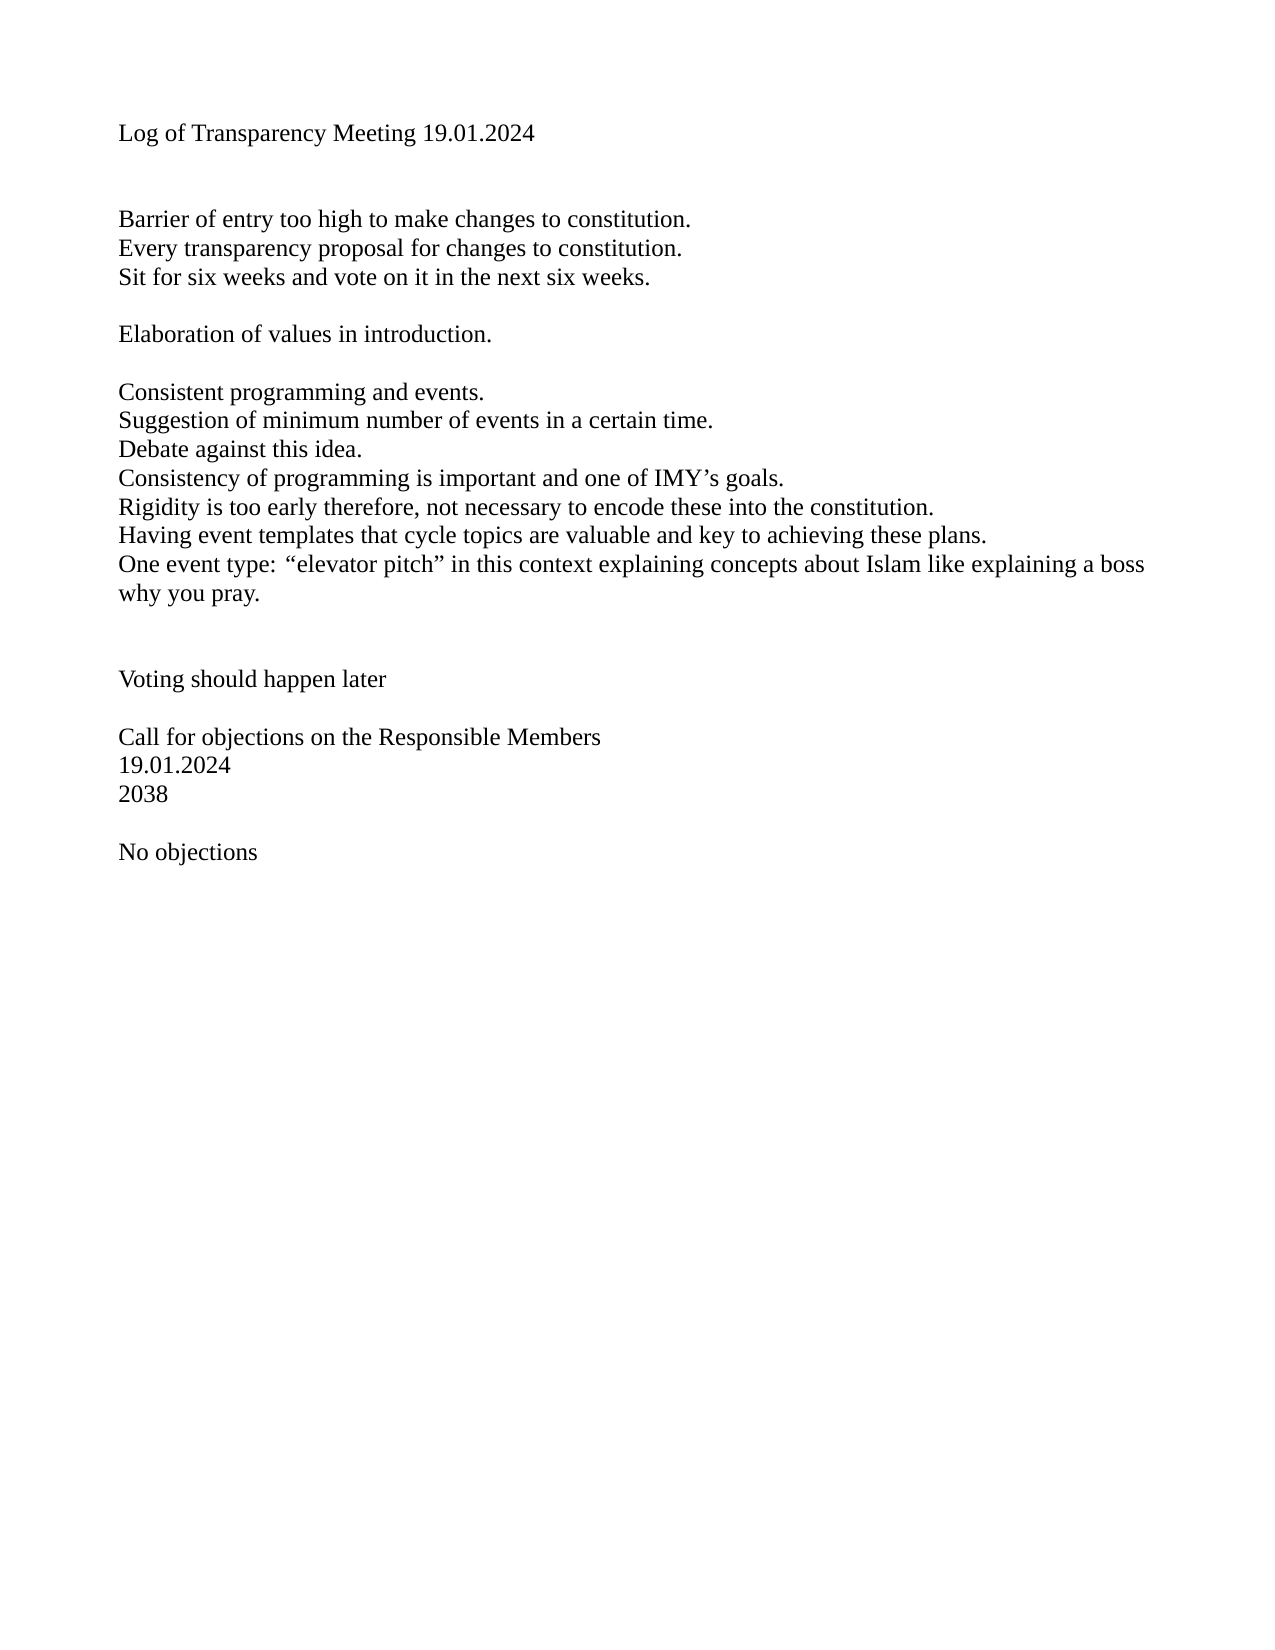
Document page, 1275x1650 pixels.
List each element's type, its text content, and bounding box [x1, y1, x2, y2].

text One event type: “elevator pitch” in this context explaining concepts about Islam like explaining a boss why you pray. [118, 549, 1157, 607]
text Log of Transparency Meeting 19.01.2024 [118, 118, 1157, 147]
text Sit for six weeks and vote on it in the next six weeks. [118, 262, 1157, 291]
text No objections [118, 837, 1157, 866]
text Every transparency proposal for changes to constitution. [118, 233, 1157, 262]
text Barrier of entry too high to make changes to constitution. [118, 204, 1157, 233]
text Voting should happen later [118, 664, 1157, 693]
text Consistent programming and events. [118, 377, 1157, 406]
text Suggestion of minimum number of events in a certain time. [118, 406, 1157, 434]
text Elaboration of values in introduction. [118, 319, 1157, 348]
text Debate against this idea. [118, 434, 1157, 463]
text 2038 [118, 779, 1157, 808]
text 19.01.2024 [118, 751, 1157, 779]
text Consistency of programming is important and one of IMY’s goals. [118, 463, 1157, 492]
text Having event templates that cycle topics are valuable and key to achieving these plans. [118, 521, 1157, 549]
text Rigidity is too early therefore, not necessary to encode these into the constitution. [118, 492, 1157, 521]
text Call for objections on the Responsible Members [118, 722, 1157, 751]
